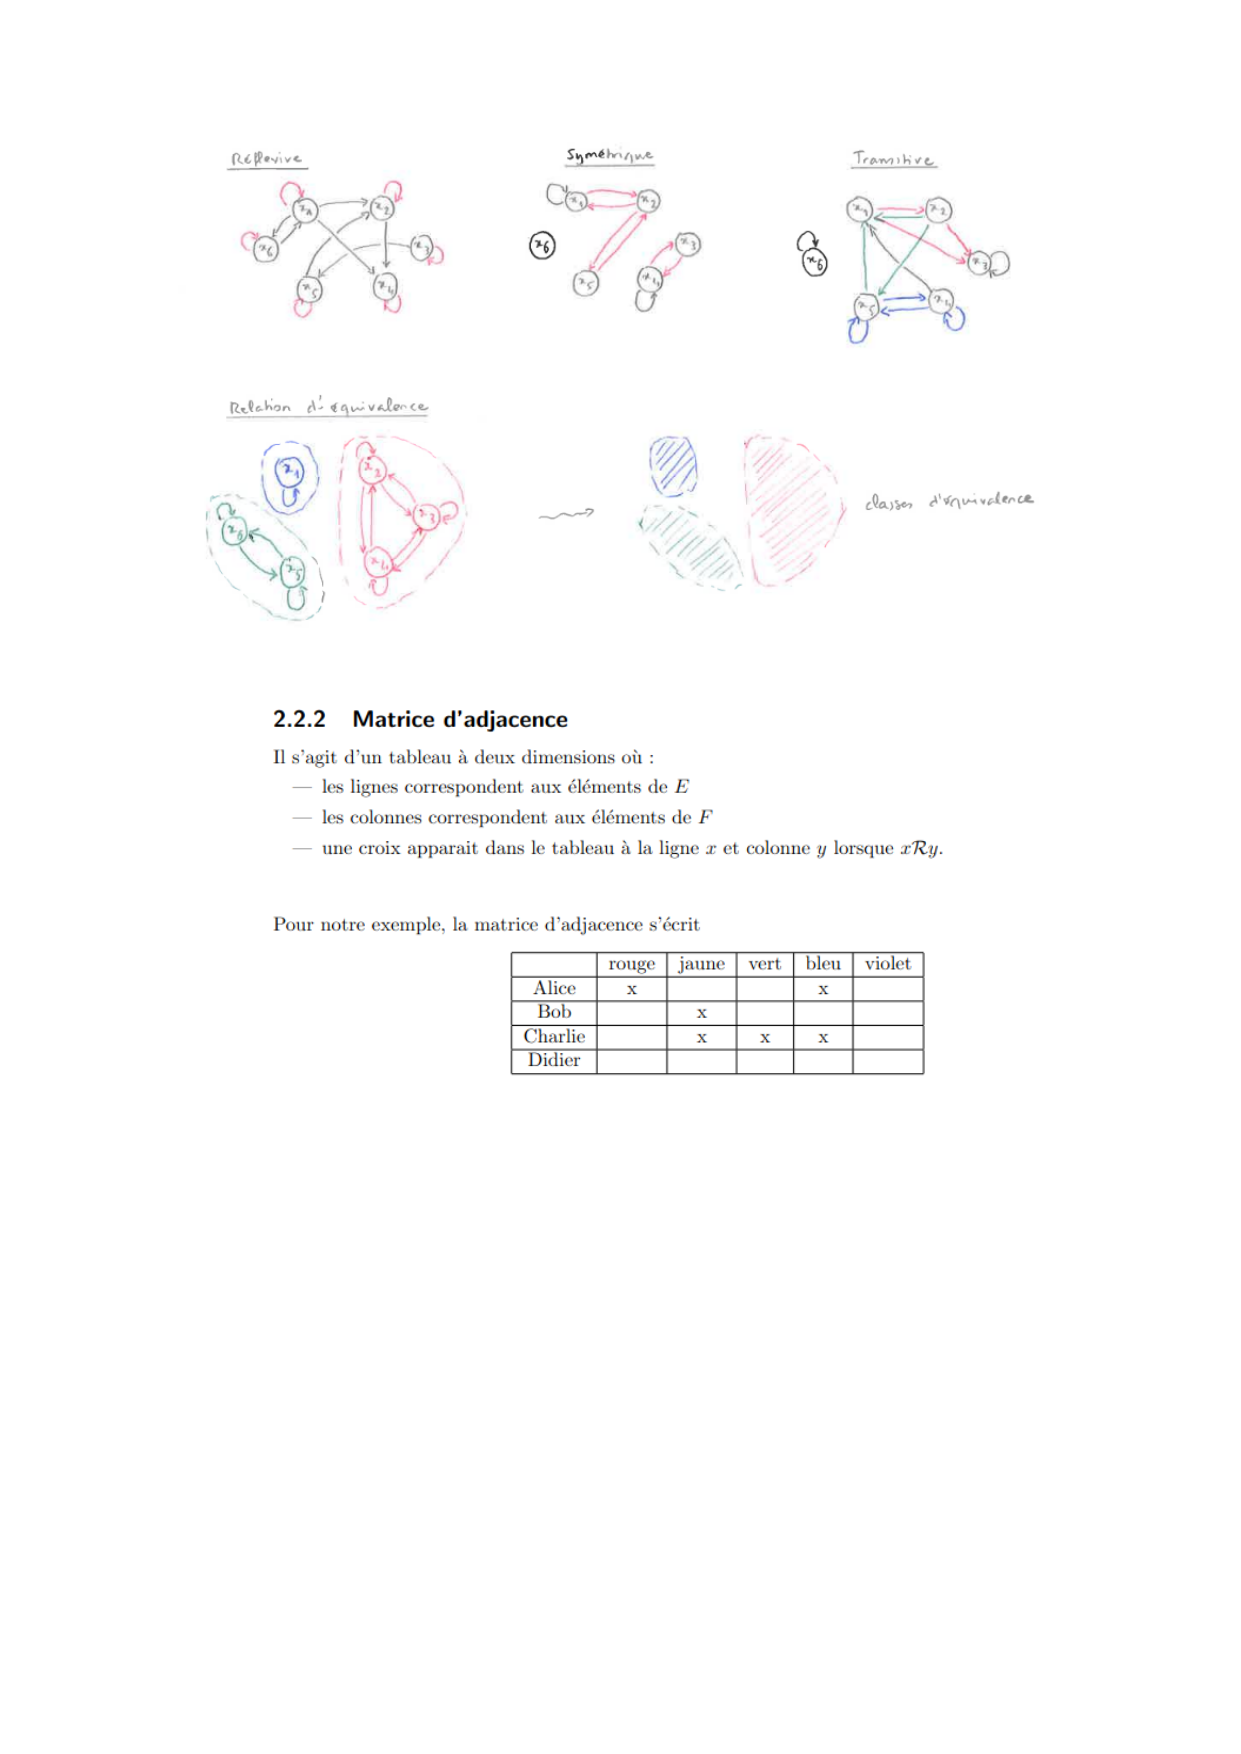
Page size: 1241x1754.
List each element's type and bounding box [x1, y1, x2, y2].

picture [252, 701, 1013, 1105]
picture [172, 136, 1102, 655]
